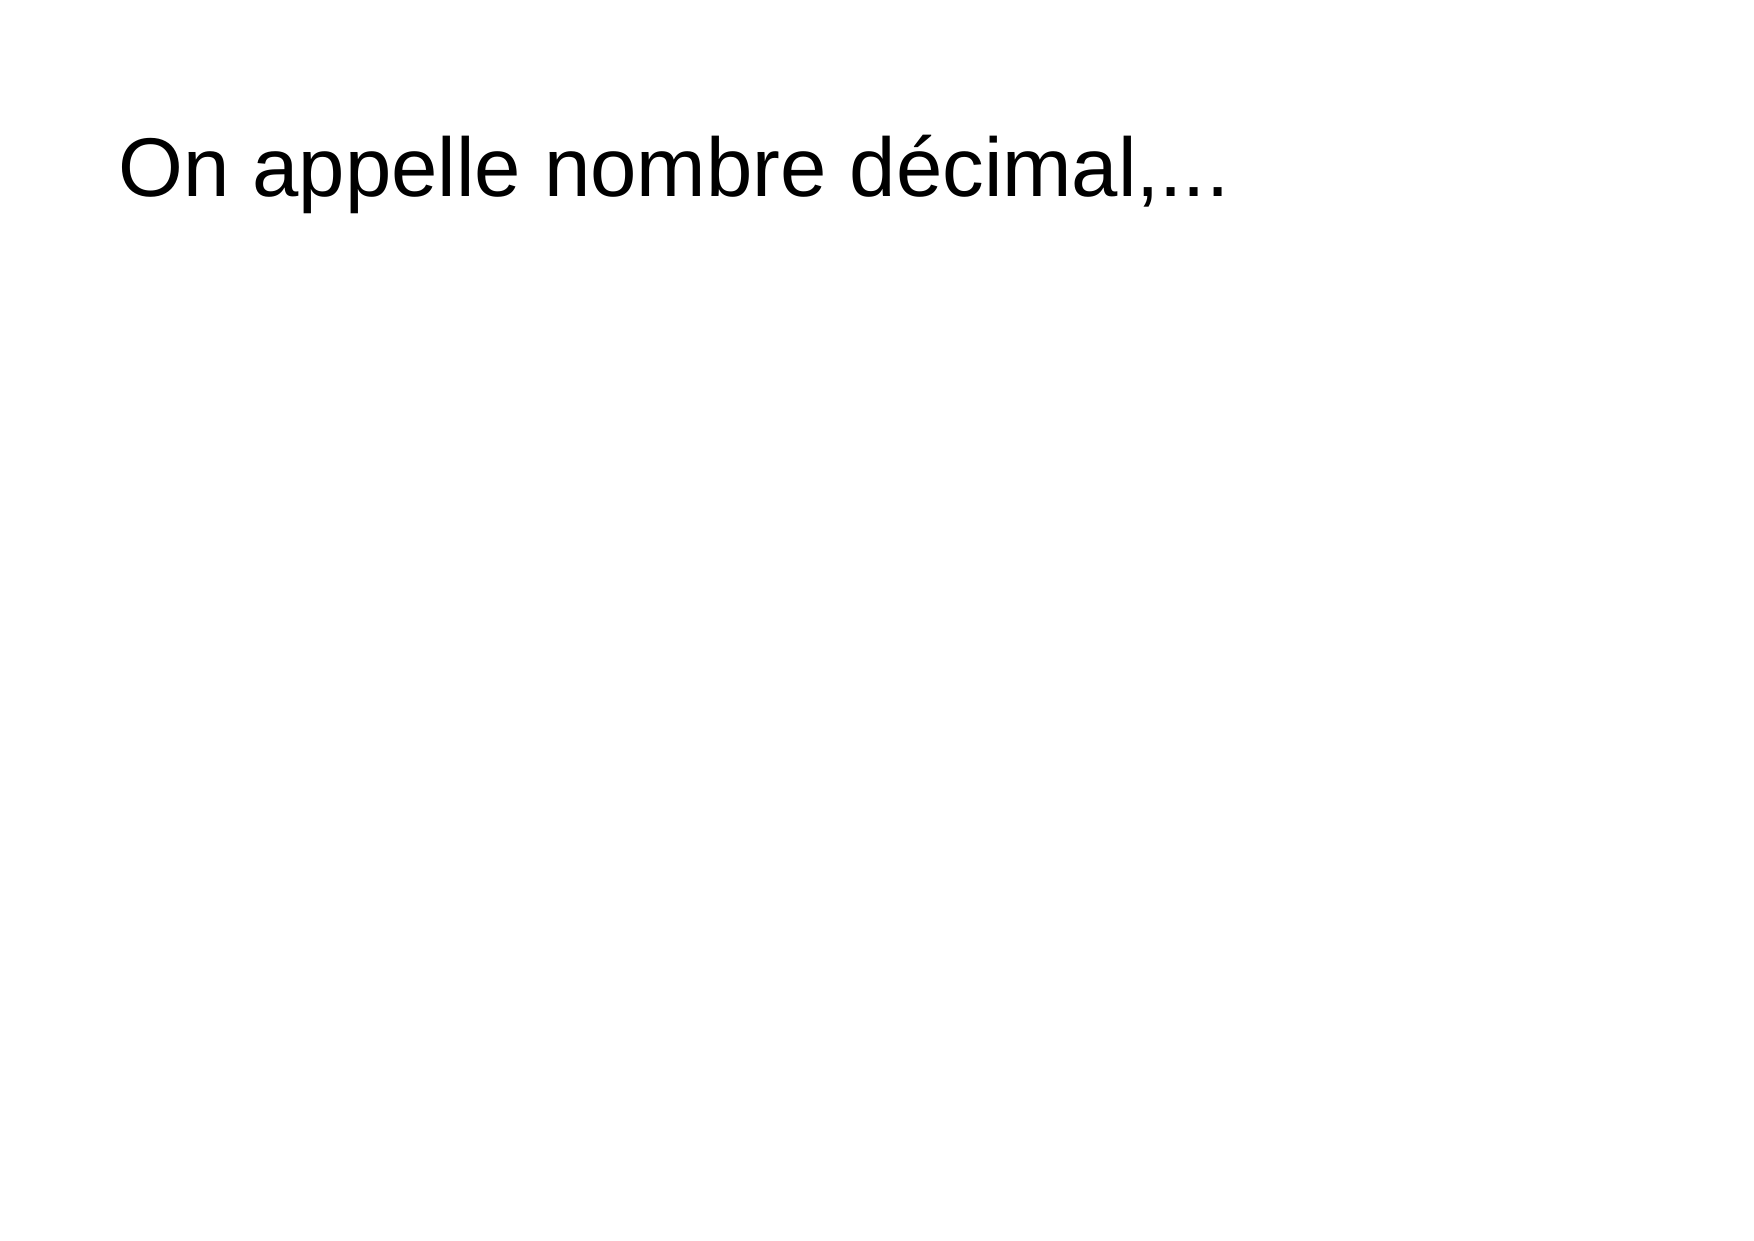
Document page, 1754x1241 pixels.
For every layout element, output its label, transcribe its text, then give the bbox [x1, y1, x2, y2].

text On appelle nombre décimal,... [118, 118, 1636, 214]
